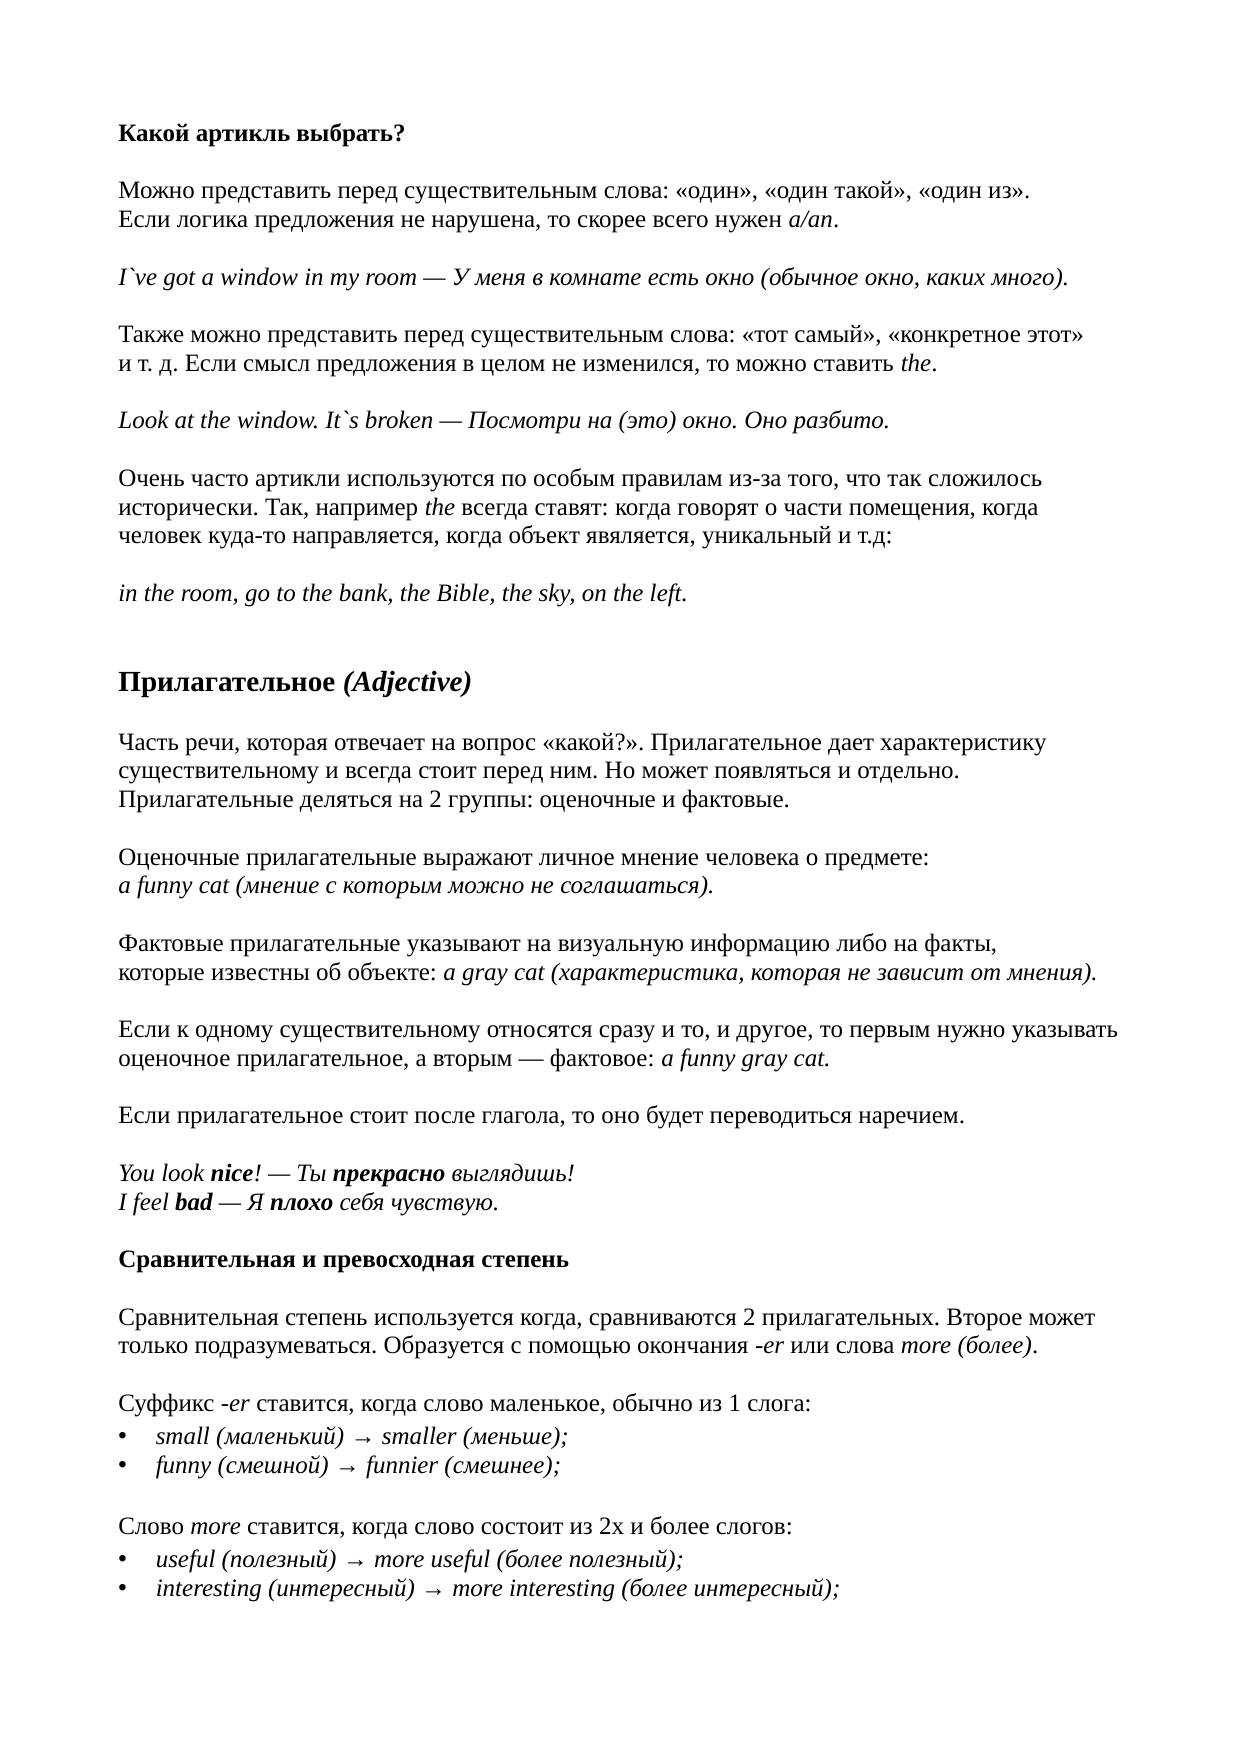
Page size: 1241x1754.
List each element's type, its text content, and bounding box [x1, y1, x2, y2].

text Если прилагательное стоит после глагола, то оно будет переводиться наречием. [118, 1100, 1122, 1129]
text Часть речи, которая отвечает на вопрос «какой?». Прилагательное дает характеристику существительному и всегда стоит перед ним. Но может появляться и отдельно. [118, 727, 1122, 784]
text Очень часто артикли используются по особым правилам из-за того, что так сложилось исторически. Так, например the всегда ставят: когда говорят о части помещения, когда человек куда-то направляется, когда объект явяляется, уникальный и т.д: [118, 463, 1122, 549]
text Оценочные прилагательные выражают личное мнение человека о предмете: [118, 842, 1122, 870]
text a funny cat (мнение с которым можно не соглашаться). [118, 870, 1122, 899]
text I feel bad — Я плохо себя чувствую. [118, 1187, 1122, 1215]
list funny (смешной) → funnier (смешнее); [118, 1450, 1122, 1478]
text Сравнительная степень используется когда, сравниваются 2 прилагательных. Второе может только подразумеваться. Образуется с помощью окончания -er или слова more (более). [118, 1302, 1122, 1359]
text которые известны об объекте: a gray cat (характеристика, которая не зависит от мнения). [118, 957, 1122, 985]
text Прилагательное (Adjective) [118, 664, 1122, 698]
list useful (полезный) → more useful (более полезный); [118, 1544, 1122, 1573]
text Look at the window. It`s broken — Посмотри на (это) окно. Оно разбито. [118, 406, 1122, 434]
list small (маленький) → smaller (меньше); [118, 1421, 1122, 1450]
text Можно представить перед существительным слова: «один», «один такой», «один из». [118, 176, 1122, 204]
text You look nice! — Ты прекрасно выглядишь! [118, 1158, 1122, 1187]
text Суффикс -er ставится, когда слово маленькое, обычно из 1 слога: [118, 1388, 1122, 1417]
text Сравнительная и превосходная степень [118, 1244, 1122, 1273]
text Слово more ставится, когда слово состоит из 2х и более слогов: [118, 1511, 1122, 1540]
list interesting (интересный) → more interesting (более интересный); [118, 1573, 1122, 1602]
text in the room, go to the bank, the Bible, the sky, on the left. [118, 578, 1122, 607]
text Какой артикль выбрать? [118, 118, 1122, 147]
text и т. д. Если смысл предложения в целом не изменился, то можно ставить the. [118, 348, 1122, 377]
text Если к одному существительному относятся сразу и то, и другое, то первым нужно указывать оценочное прилагательное, а вторым — фактовое: a funny gray cat. [118, 1014, 1122, 1072]
text Также можно представить перед существительным слова: «тот самый», «конкретное этот» [118, 319, 1122, 348]
text Если логика предложения не нарушена, то скорее всего нужен a/an. [118, 204, 1122, 233]
text I`ve got a window in my room — У меня в комнате есть окно (обычное окно, каких много). [118, 262, 1122, 291]
text Прилагательные деляться на 2 группы: оценочные и фактовые. [118, 784, 1122, 813]
text Фактовые прилагательные указывают на визуальную информацию либо на факты, [118, 928, 1122, 957]
